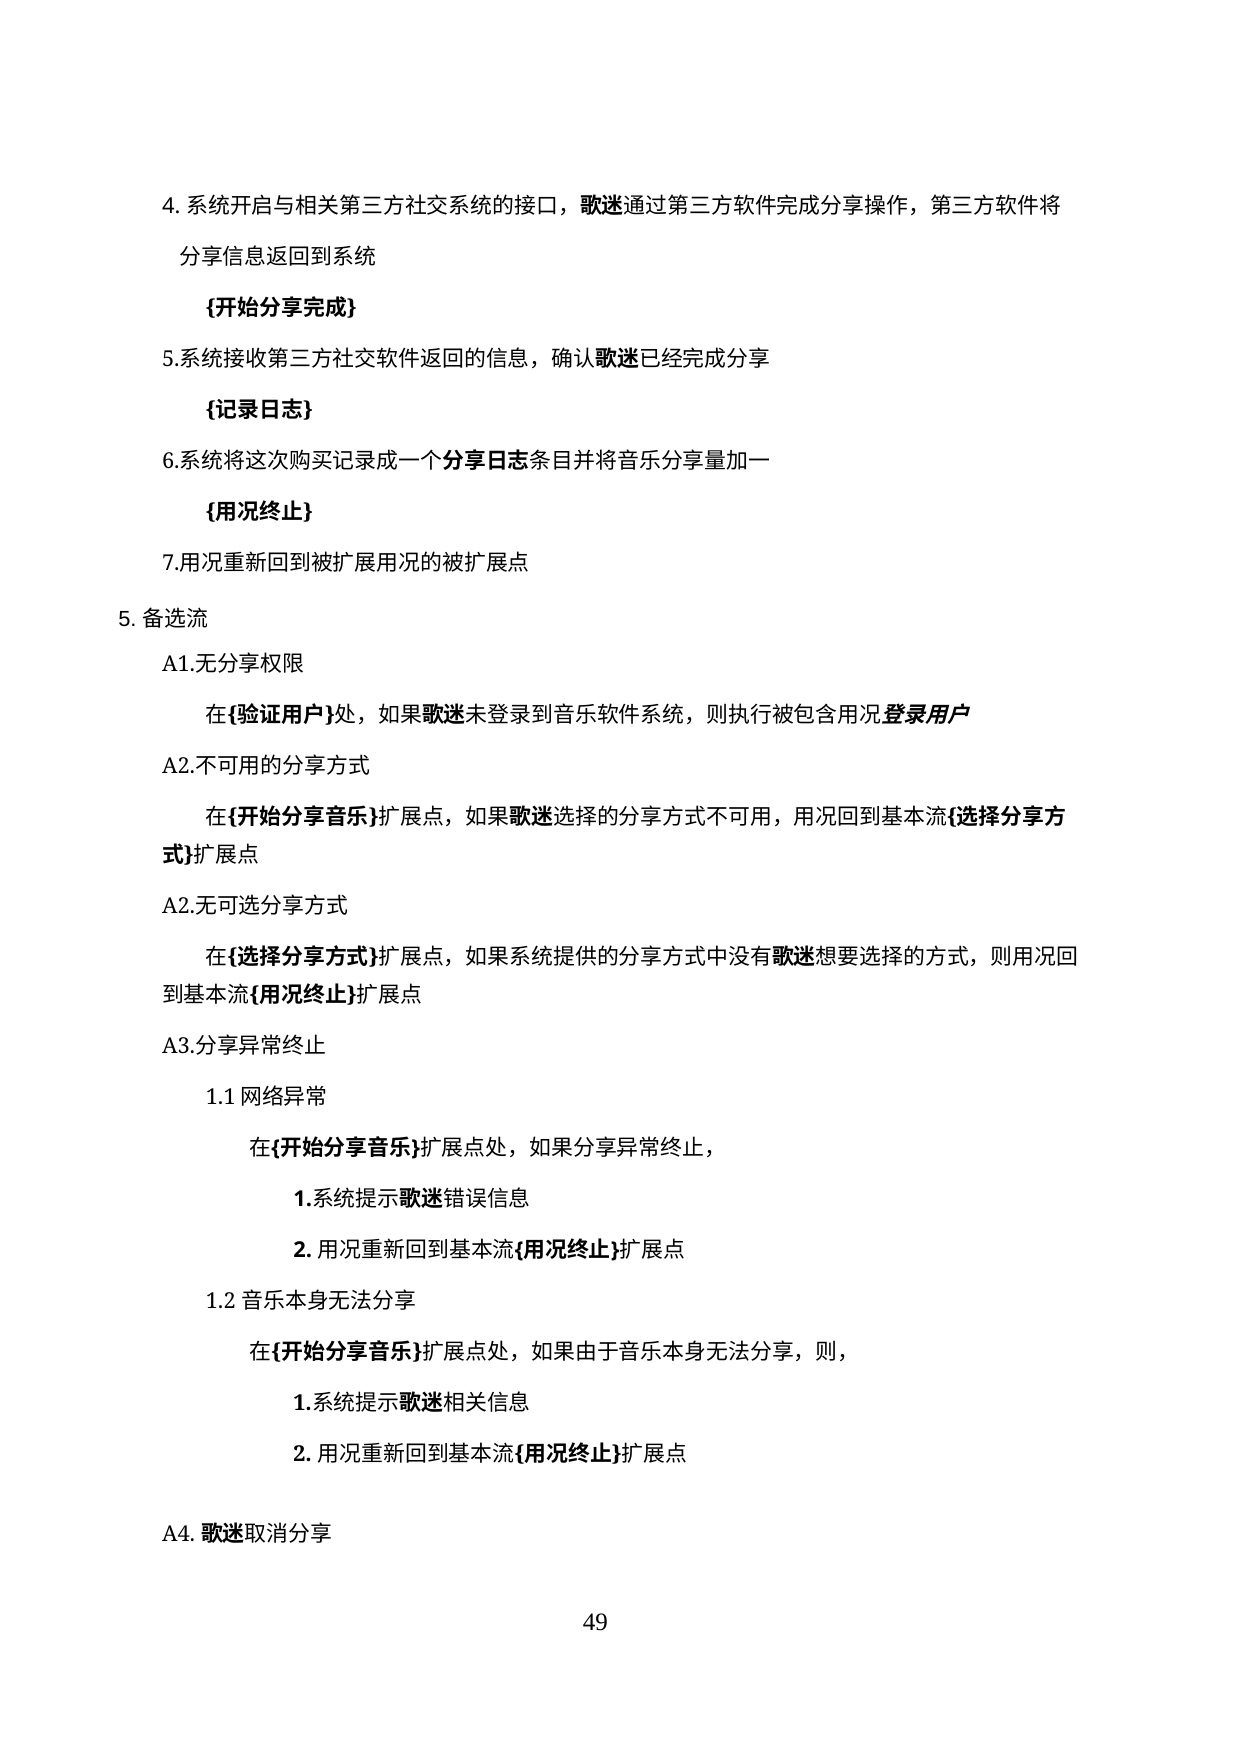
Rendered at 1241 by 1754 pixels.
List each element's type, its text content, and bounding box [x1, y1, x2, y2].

text {开始分享完成} [118, 290, 1122, 321]
text 5.系统接收第三方社交软件返回的信息，确认歌迷已经完成分享 [118, 341, 1122, 372]
text A1.无分享权限 [118, 646, 1122, 677]
text A3.分享异常终止 [118, 1028, 1122, 1060]
text 在{开始分享音乐}扩展点，如果歌迷选择的分享方式不可用，用况回到基本流{选择分享方 式}扩展点 [118, 799, 1122, 868]
text {用况终止} [118, 494, 1122, 526]
text 分享信息返回到系统 [118, 239, 1122, 270]
text 1.系统提示歌迷相关信息 [118, 1385, 1122, 1417]
text 1.1网络异常 [118, 1079, 1122, 1111]
text 1.2 音乐本身无法分享 [118, 1283, 1122, 1315]
text 2. 用况重新回到基本流{用况终止}扩展点 [118, 1232, 1122, 1264]
text 7.用况重新回到被扩展用况的被扩展点 [118, 545, 1122, 577]
text 2. 用况重新回到基本流{用况终止}扩展点 [118, 1436, 1122, 1468]
text 1.系统提示歌迷错误信息 [118, 1181, 1122, 1213]
text 在{选择分享方式}扩展点，如果系统提供的分享方式中没有歌迷想要选择的方式，则用况回 到基本流{用况终止}扩展点 [118, 939, 1122, 1009]
text 4. 系统开启与相关第三方社交系统的接口，歌迷通过第三方软件完成分享操作，第三方软件将 [118, 188, 1122, 219]
text 6.系统将这次购买记录成一个分享日志条目并将音乐分享量加一 [118, 443, 1122, 474]
subtitle 备选流 [118, 601, 1122, 633]
text A4. 歌迷取消分享 [118, 1516, 1122, 1548]
text 在{开始分享音乐}扩展点处，如果由于音乐本身无法分享，则， [118, 1334, 1122, 1366]
text A2.无可选分享方式 [118, 888, 1122, 919]
text 在{开始分享音乐}扩展点处，如果分享异常终止， [118, 1130, 1122, 1162]
text 在{验证用户}处，如果歌迷未登录到音乐软件系统，则执行被包含用况登录用户 [118, 697, 1122, 728]
text A2.不可用的分享方式 [118, 748, 1122, 779]
text {记录日志} [118, 392, 1122, 423]
